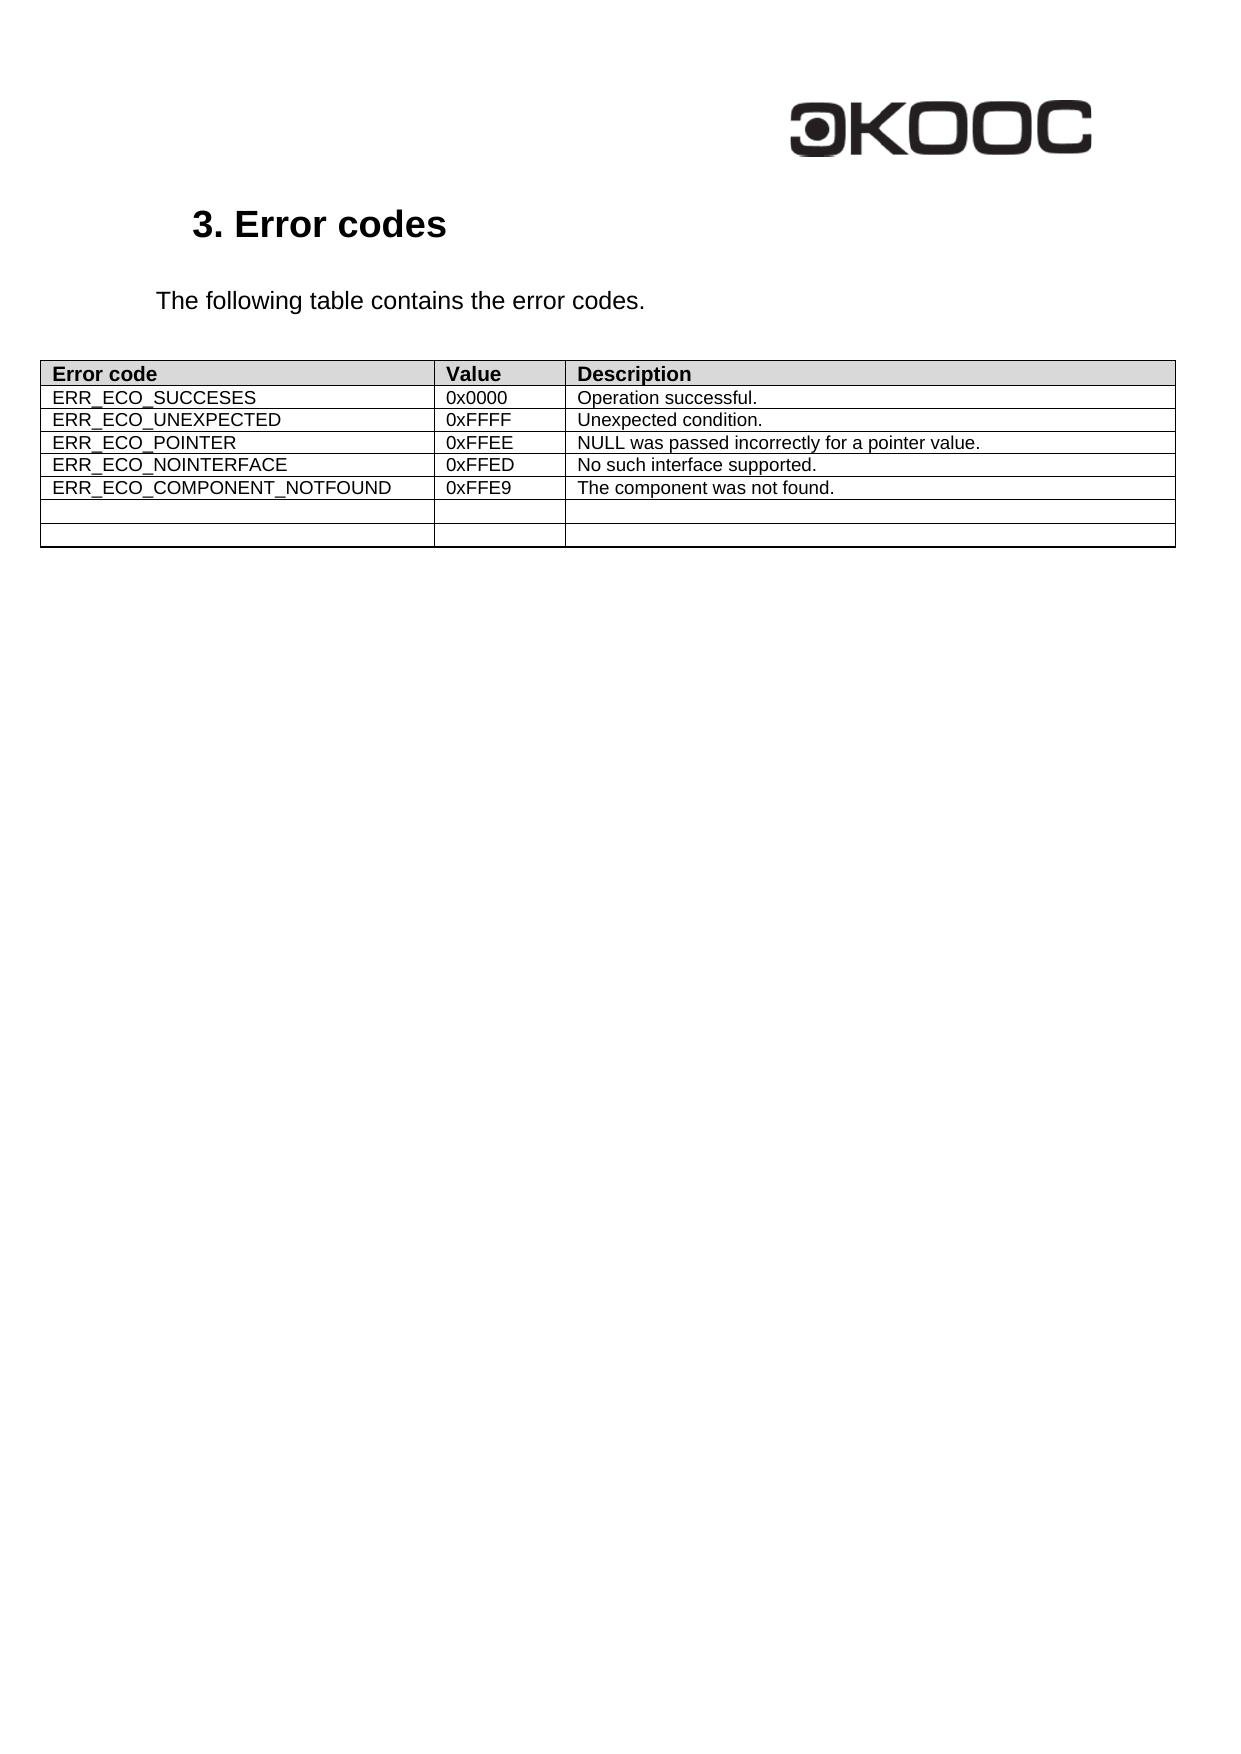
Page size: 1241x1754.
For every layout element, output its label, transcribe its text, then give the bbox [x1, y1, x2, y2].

table_cell [435, 500, 565, 522]
list The following table contains the error codes. [156, 286, 1122, 315]
table_cell 0xFFFF [435, 409, 565, 431]
table_cell ERR_ECO_NOINTERFACE [41, 454, 434, 476]
table_cell [566, 500, 1175, 522]
table_cell ERR_ECO_UNEXPECTED [41, 409, 434, 431]
table_cell 0xFFE9 [435, 477, 565, 498]
table_cell [566, 524, 1175, 546]
table_cell ERR_ECO_POINTER [41, 432, 434, 453]
table_cell ERR_ECO_SUCCESES [41, 386, 434, 408]
table_cell 0xFFED [435, 454, 565, 476]
table_cell 0xFFEE [435, 432, 565, 453]
table_header Error code [41, 361, 434, 385]
table_cell Unexpected condition. [566, 409, 1175, 431]
picture [790, 100, 1092, 157]
table_cell Operation successful. [566, 386, 1175, 408]
table_cell [41, 500, 434, 522]
table_cell [435, 524, 565, 546]
table_cell ERR_ECO_COMPONENT_NOTFOUND [41, 477, 434, 498]
table_cell 0x0000 [435, 386, 565, 408]
table_cell The component was not found. [566, 477, 1175, 498]
table_cell [41, 524, 434, 546]
table_cell NULL was passed incorrectly for a pointer value. [566, 432, 1175, 453]
table_header Description [566, 361, 1175, 385]
table_header Value [435, 361, 565, 385]
subtitle 3. Error codes [118, 201, 1122, 245]
table_cell No such interface supported. [566, 454, 1175, 476]
